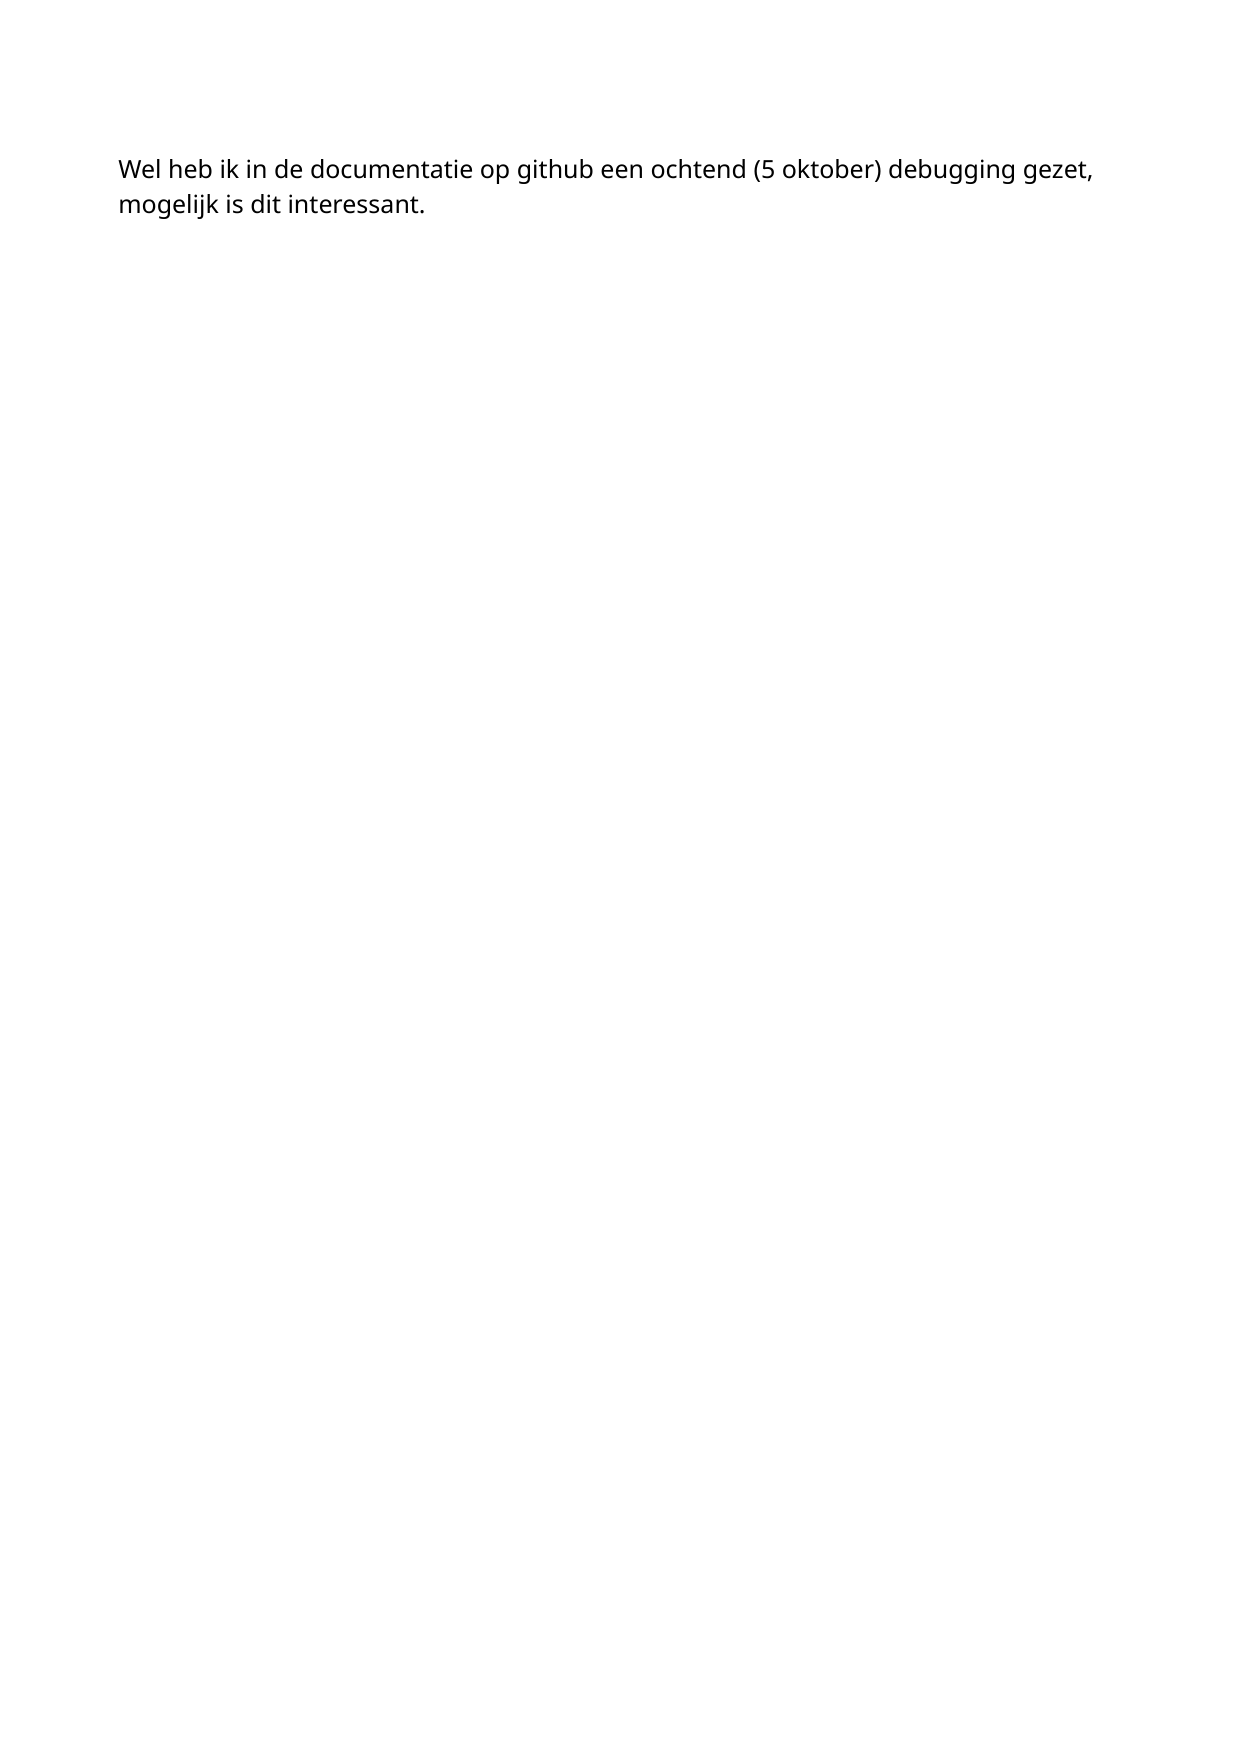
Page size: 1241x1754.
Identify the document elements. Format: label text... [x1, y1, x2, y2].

text Wel heb ik in de documentatie op github een ochtend (5 oktober) debugging gezet, mogelijk is dit interessant. [118, 152, 1122, 220]
